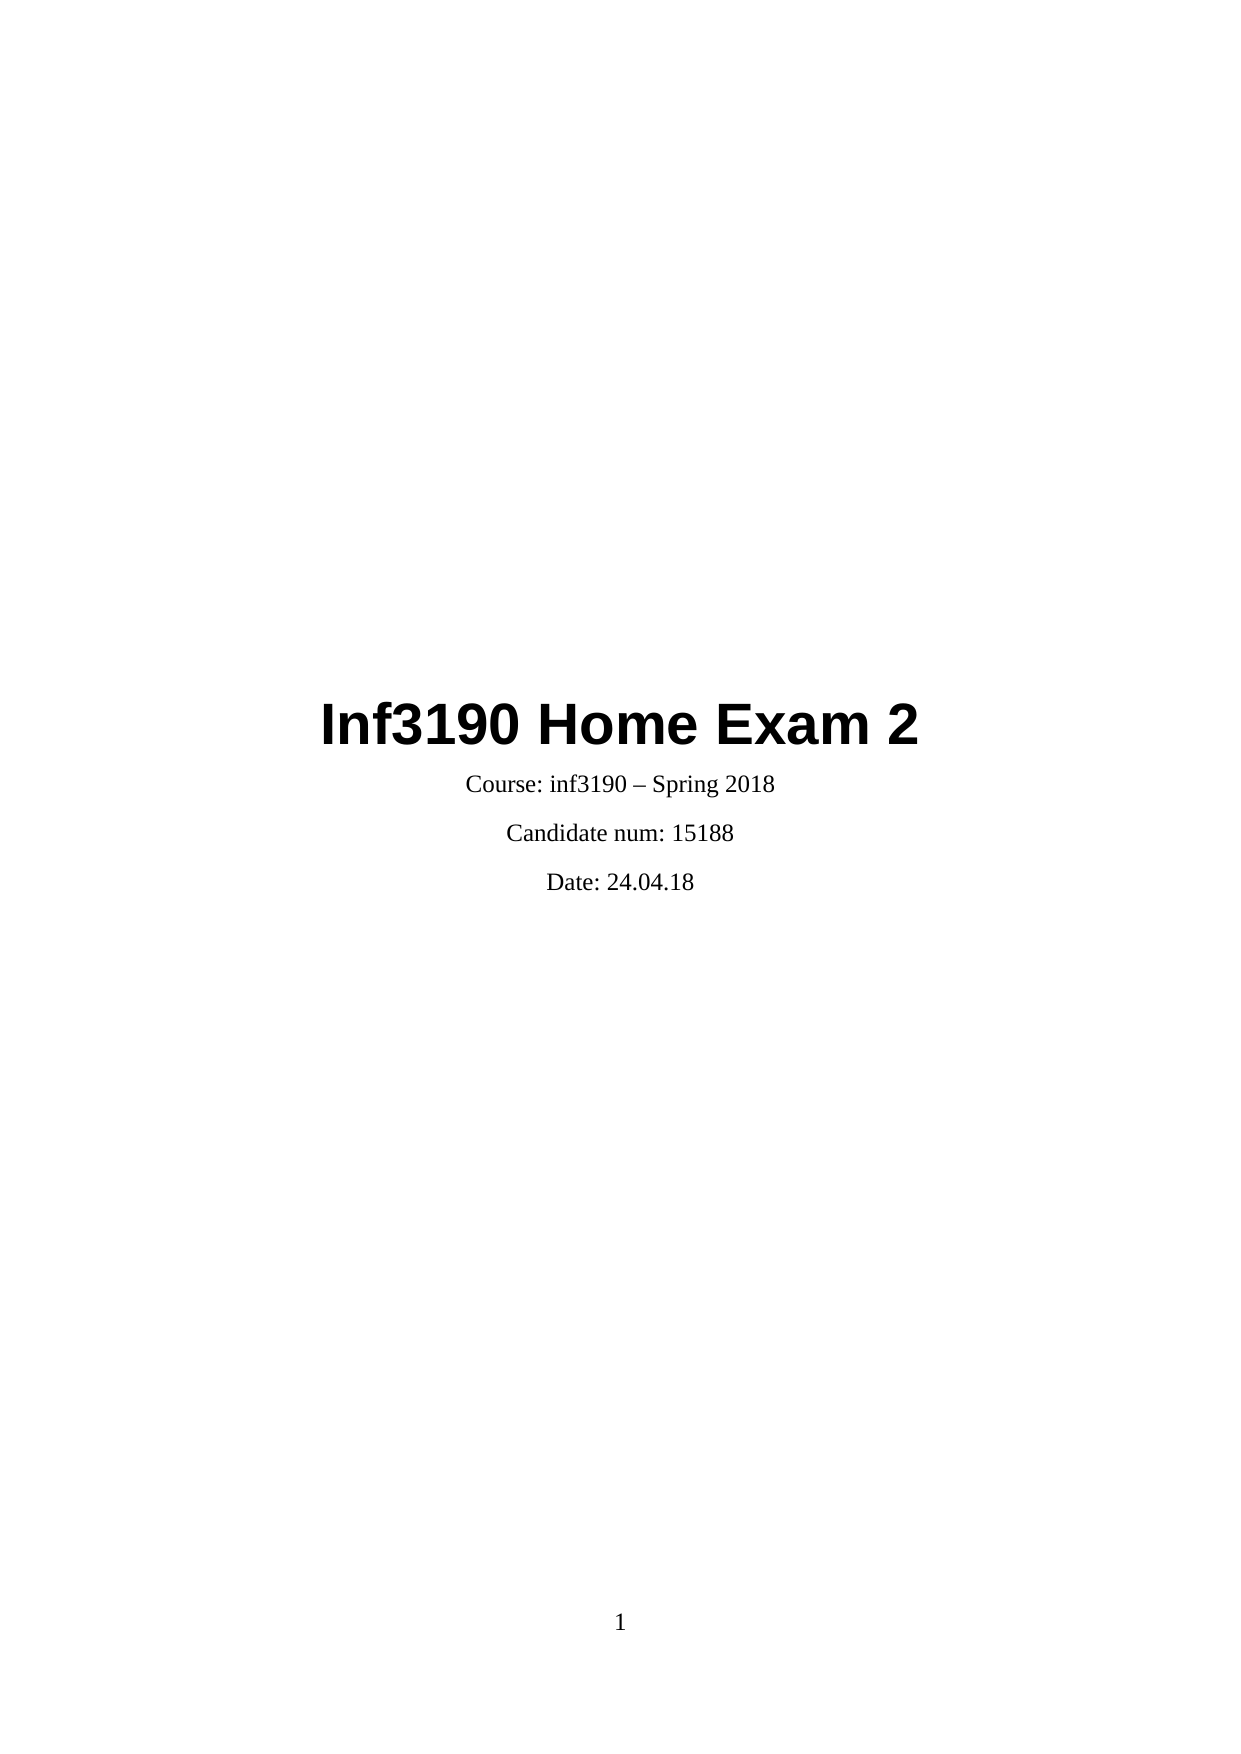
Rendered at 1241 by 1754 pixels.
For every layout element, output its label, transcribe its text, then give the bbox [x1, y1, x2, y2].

text Date: 24.04.18 [118, 867, 1122, 896]
text Candidate num: 15188 [118, 818, 1122, 847]
text Course: inf3190 – Spring 2018 [118, 769, 1122, 798]
title Inf3190 Home Exam 2 [118, 689, 1122, 756]
